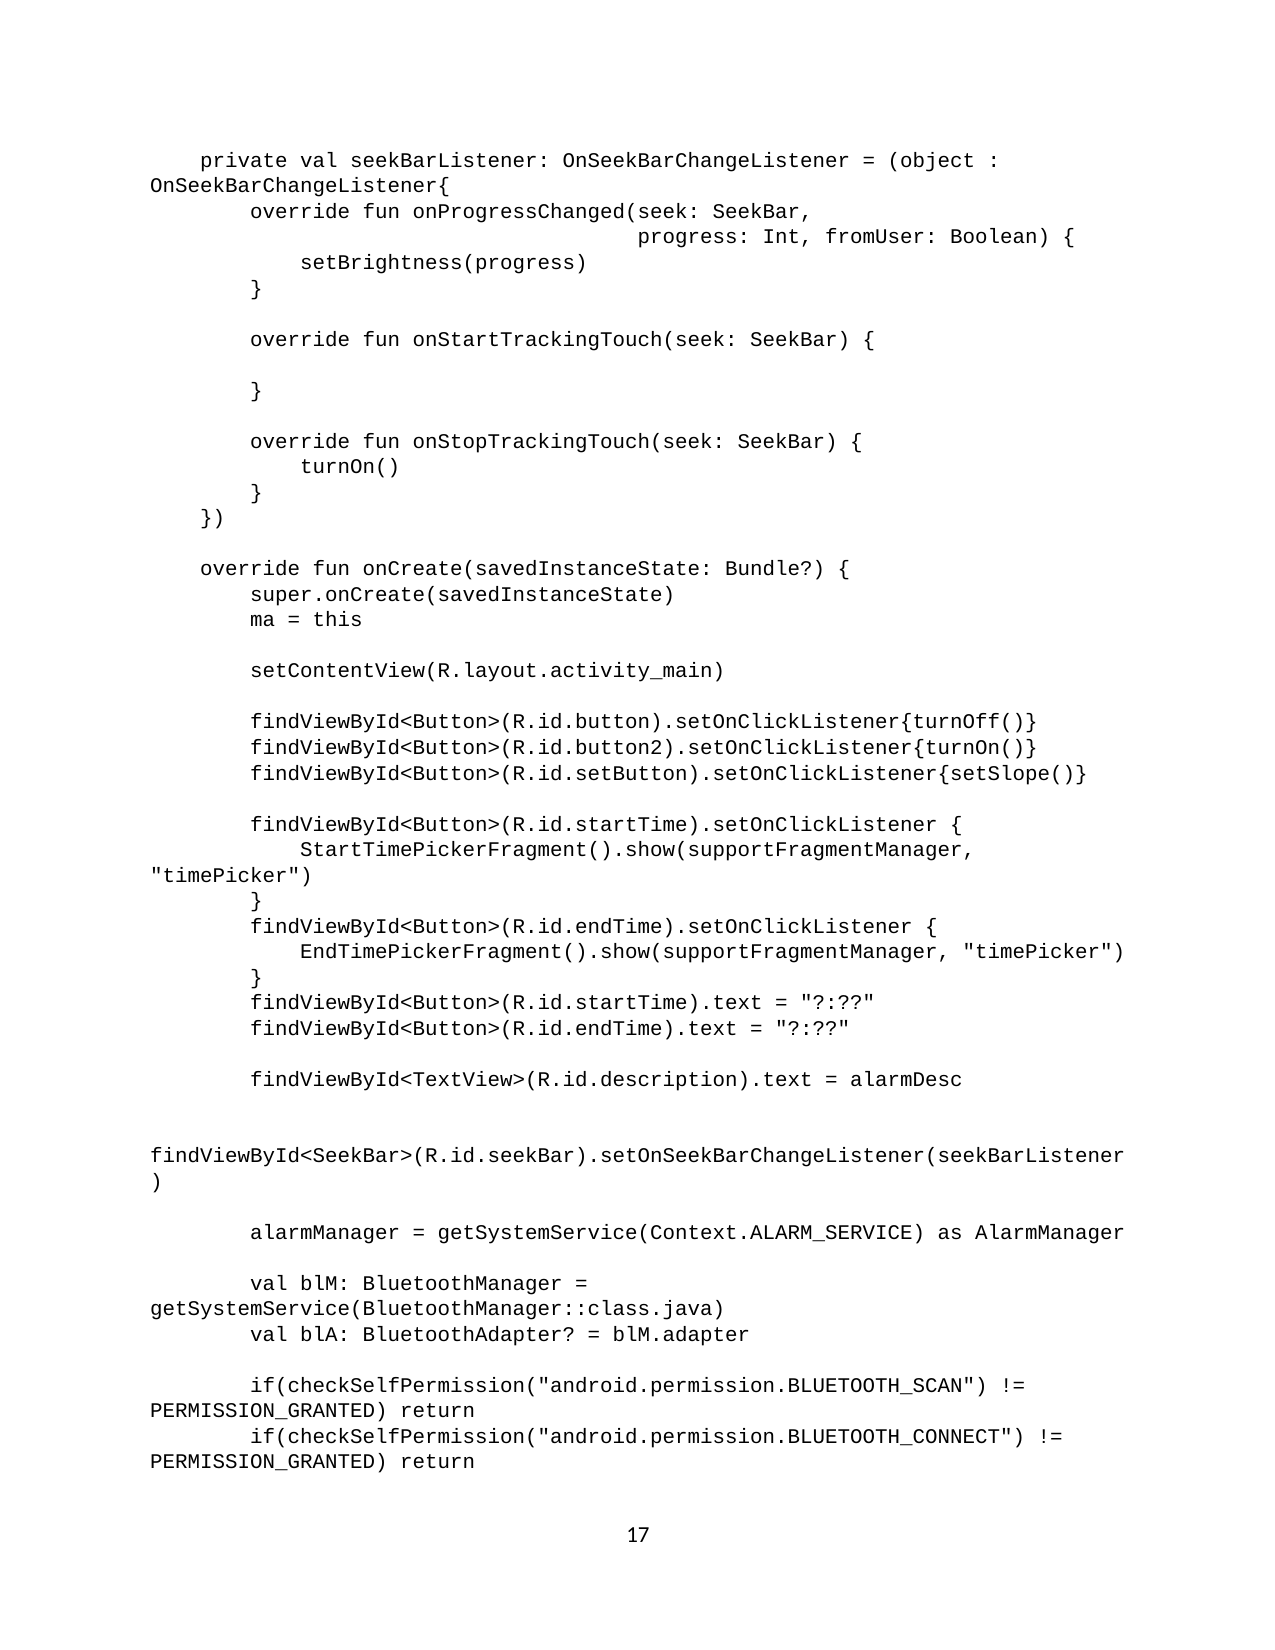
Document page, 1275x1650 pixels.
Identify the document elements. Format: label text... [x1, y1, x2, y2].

text setContentView(R.layout.activity_main) [150, 660, 1125, 684]
text StartTimePickerFragment().show(supportFragmentManager, "timePicker") [150, 839, 1125, 888]
text override fun onProgressChanged(seek: SeekBar, [150, 201, 1125, 225]
text private val seekBarListener: OnSeekBarChangeListener = (object : OnSeekBarChangeListener{ [150, 150, 1125, 199]
text turnOn() [150, 456, 1125, 480]
text findViewById<Button>(R.id.startTime).setOnClickListener { [150, 813, 1125, 837]
text override fun onCreate(savedInstanceState: Bundle?) { [150, 558, 1125, 582]
text super.onCreate(savedInstanceState) [150, 584, 1125, 607]
text val blA: BluetoothAdapter? = blM.adapter [150, 1324, 1125, 1348]
text findViewById<TextView>(R.id.description).text = alarmDesc [150, 1069, 1125, 1092]
text findViewById<Button>(R.id.button2).setOnClickListener{turnOn()} [150, 737, 1125, 761]
text EndTimePickerFragment().show(supportFragmentManager, "timePicker") [150, 941, 1125, 965]
text findViewById<Button>(R.id.setButton).setOnClickListener{setSlope()} [150, 762, 1125, 786]
text if(checkSelfPermission("android.permission.BLUETOOTH_CONNECT") != PERMISSION_GRANTED) return [150, 1426, 1125, 1475]
text } [150, 967, 1125, 990]
text ma = this [150, 609, 1125, 633]
text findViewById<Button>(R.id.endTime).text = "?:??" [150, 1018, 1125, 1041]
text } [150, 890, 1125, 914]
text setBrightness(progress) [150, 252, 1125, 276]
text alarmManager = getSystemService(Context.ALARM_SERVICE) as AlarmManager [150, 1222, 1125, 1246]
text override fun onStopTrackingTouch(seek: SeekBar) { [150, 431, 1125, 454]
text findViewById<SeekBar>(R.id.seekBar).setOnSeekBarChangeListener(seekBarListener) [150, 1120, 1125, 1194]
text progress: Int, fromUser: Boolean) { [150, 227, 1125, 250]
text } [150, 278, 1125, 301]
text } [150, 482, 1125, 505]
text findViewById<Button>(R.id.endTime).setOnClickListener { [150, 916, 1125, 939]
text findViewById<Button>(R.id.button).setOnClickListener{turnOff()} [150, 711, 1125, 735]
text if(checkSelfPermission("android.permission.BLUETOOTH_SCAN") != PERMISSION_GRANTED) return [150, 1375, 1125, 1424]
text }) [150, 507, 1125, 531]
text override fun onStartTrackingTouch(seek: SeekBar) { [150, 329, 1125, 352]
text val blM: BluetoothManager = getSystemService(BluetoothManager::class.java) [150, 1273, 1125, 1322]
text } [150, 380, 1125, 403]
text findViewById<Button>(R.id.startTime).text = "?:??" [150, 992, 1125, 1016]
